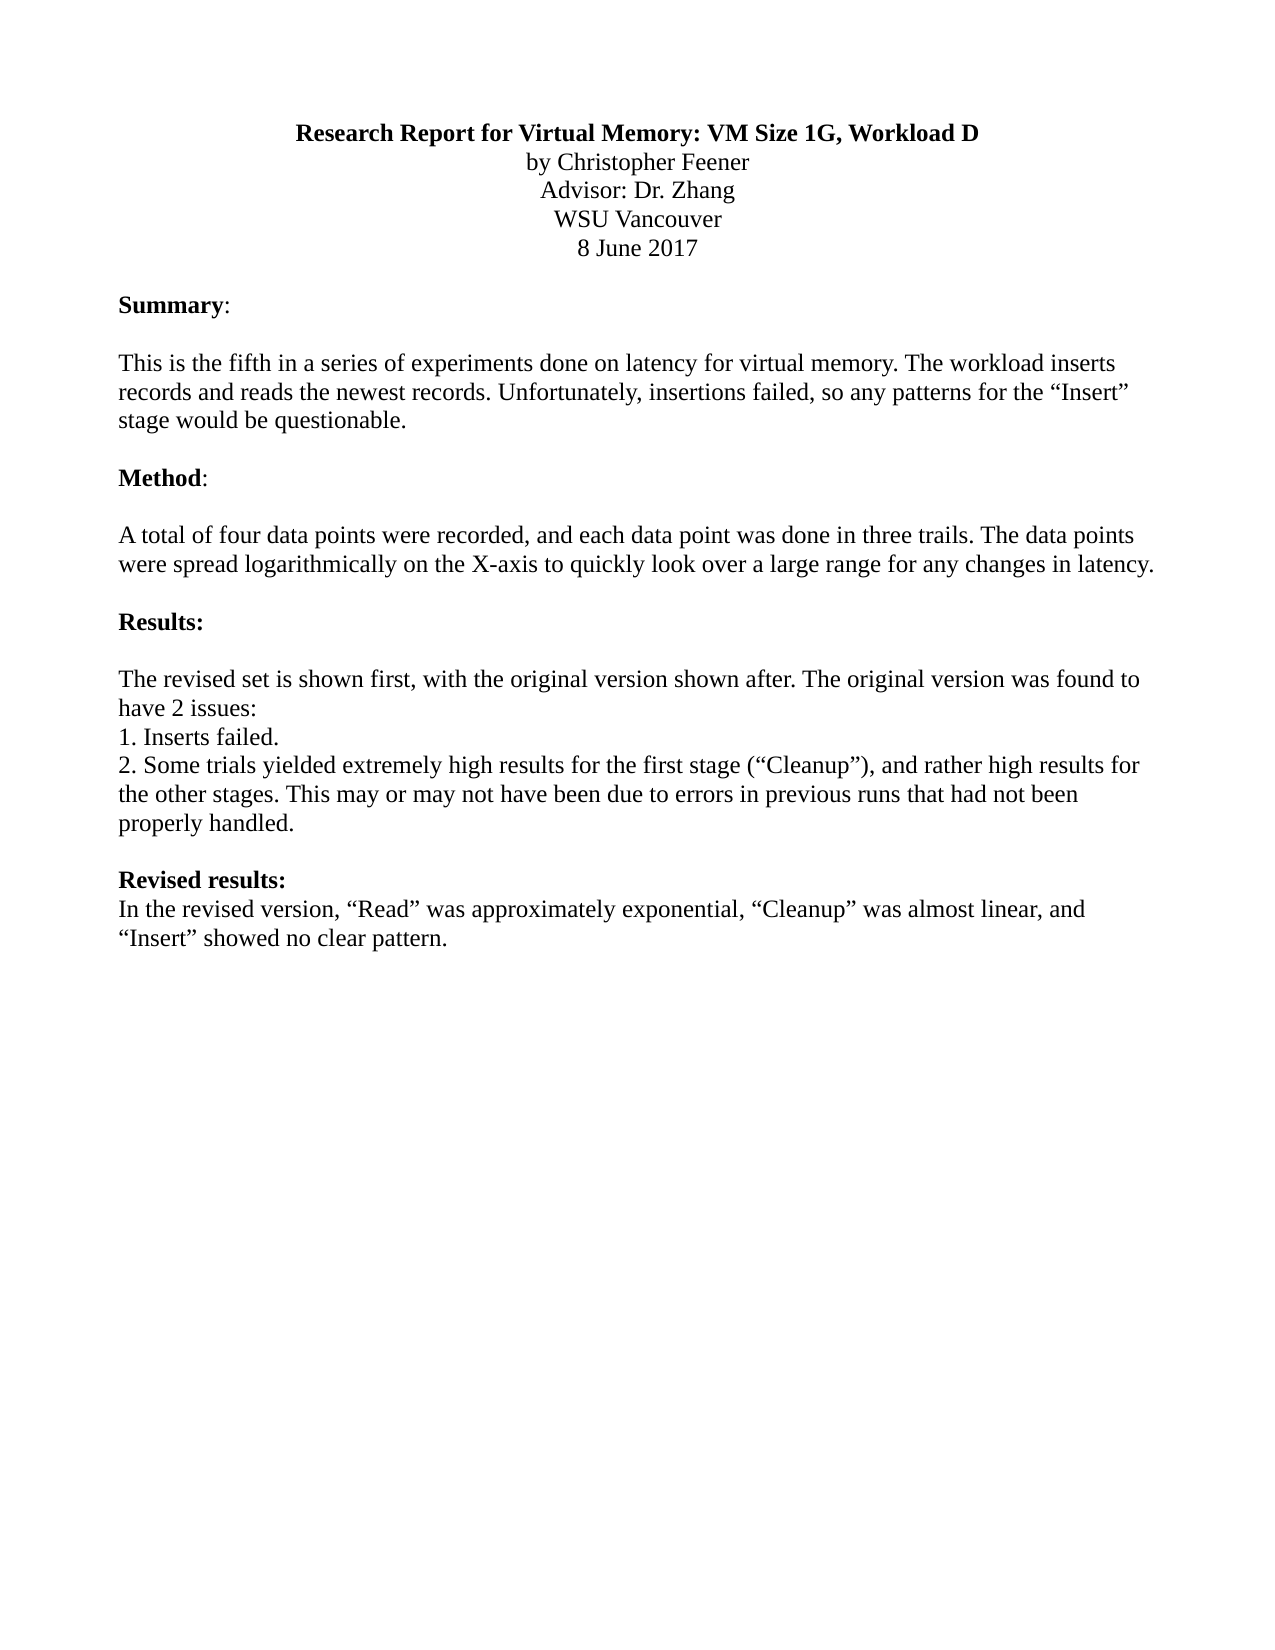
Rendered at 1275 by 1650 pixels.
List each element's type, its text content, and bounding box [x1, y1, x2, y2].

text WSU Vancouver [118, 204, 1157, 233]
text This is the fifth in a series of experiments done on latency for virtual memory. The workload inserts records and reads the newest records. Unfortunately, insertions failed, so any patterns for the “Insert” stage would be questionable. [118, 348, 1157, 434]
text A total of four data points were recorded, and each data point was done in three trails. The data points were spread logarithmically on the X-axis to quickly look over a large range for any changes in latency. [118, 521, 1157, 578]
text 2. Some trials yielded extremely high results for the first stage (“Cleanup”), and rather high results for the other stages. This may or may not have been due to errors in previous runs that had not been properly handled. [118, 751, 1157, 837]
text In the revised version, “Read” was approximately exponential, “Cleanup” was almost linear, and “Insert” showed no clear pattern. [118, 894, 1157, 952]
text 1. Inserts failed. [118, 722, 1157, 751]
text Results: [118, 607, 1157, 636]
text 8 June 2017 [118, 233, 1157, 262]
text by Christopher Feener [118, 147, 1157, 176]
text The revised set is shown first, with the original version shown after. The original version was found to have 2 issues: [118, 664, 1157, 722]
text Research Report for Virtual Memory: VM Size 1G, Workload D [118, 118, 1157, 147]
text Summary: [118, 291, 1157, 319]
text Revised results: [118, 866, 1157, 894]
text Advisor: Dr. Zhang [118, 176, 1157, 204]
text Method: [118, 463, 1157, 492]
